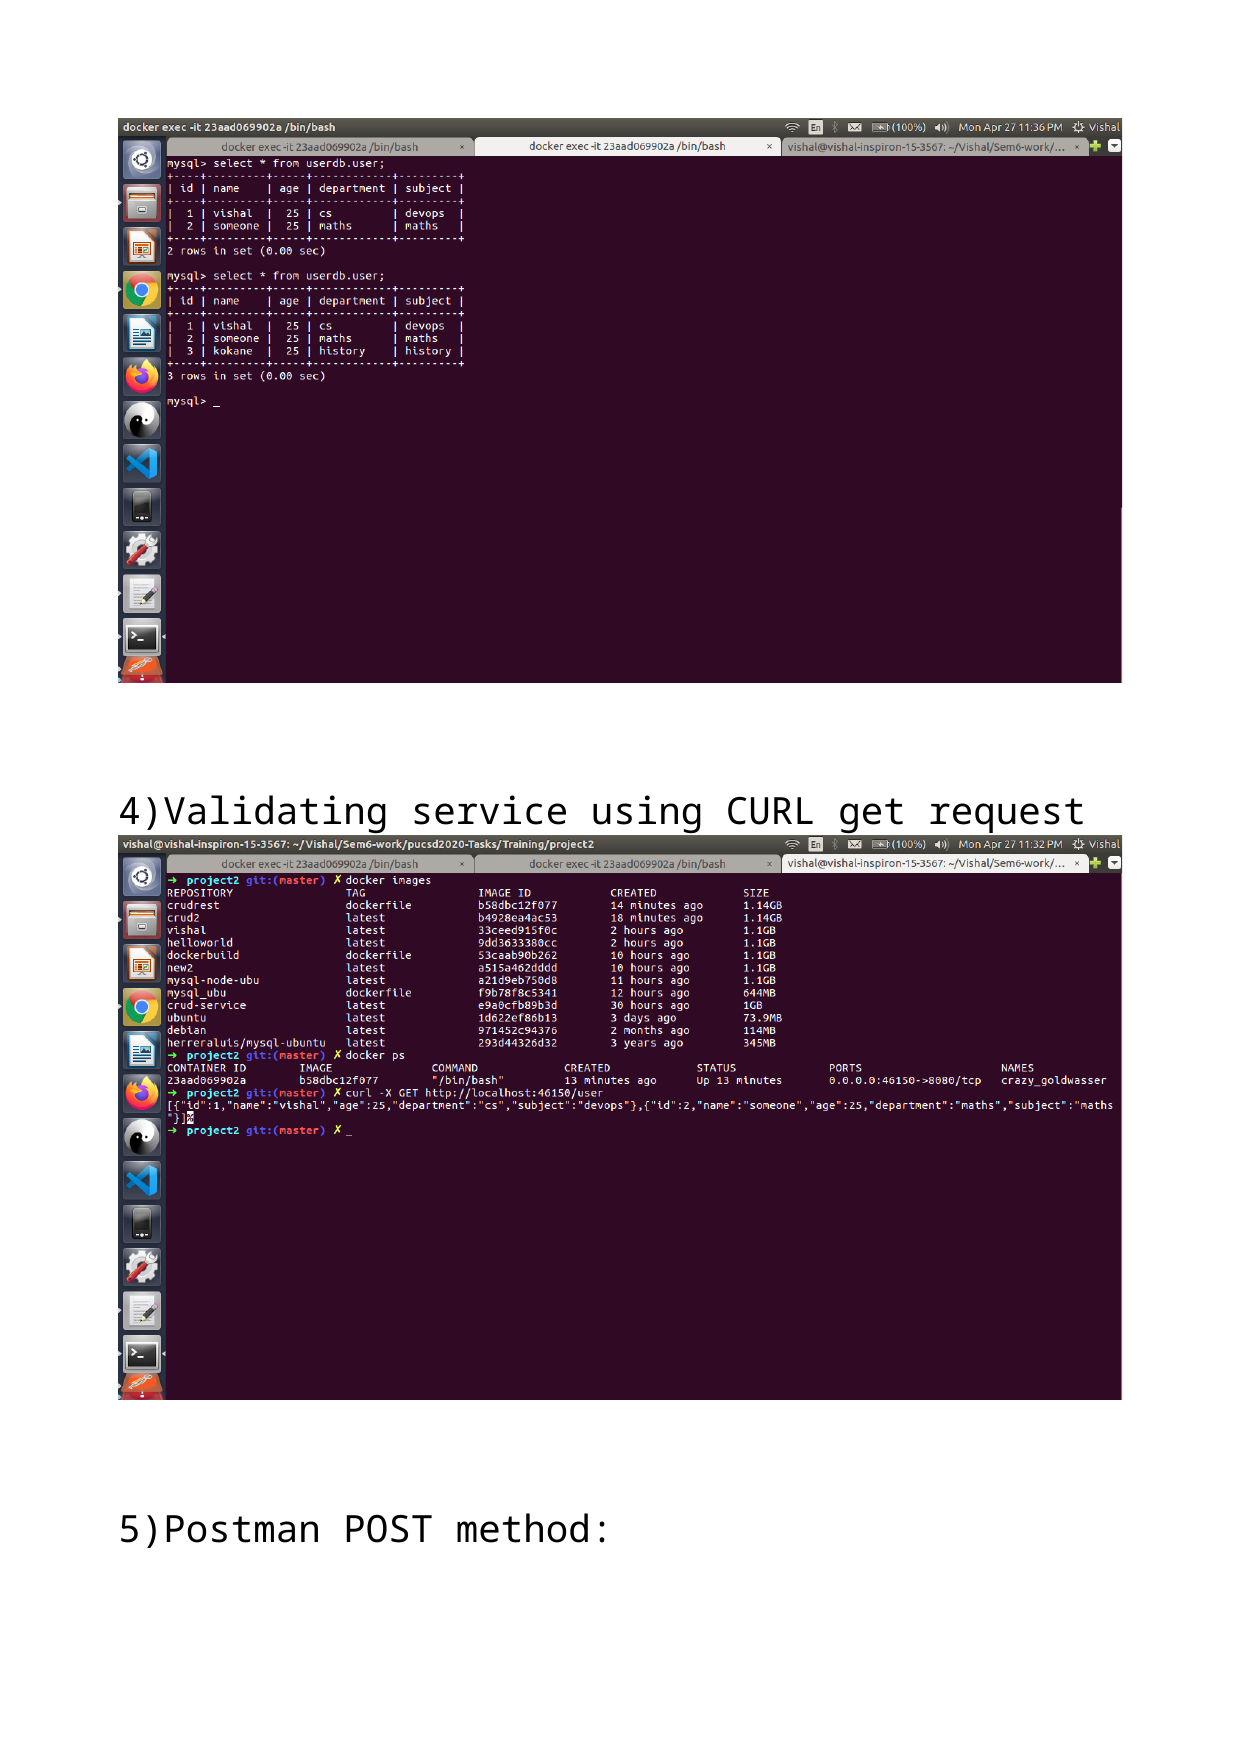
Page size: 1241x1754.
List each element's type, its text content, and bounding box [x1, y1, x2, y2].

picture [118, 118, 1123, 683]
picture [118, 835, 1123, 1400]
text 4)Validating service using CURL get request [118, 784, 1122, 835]
text 5)Postman POST method: [118, 1502, 1122, 1553]
